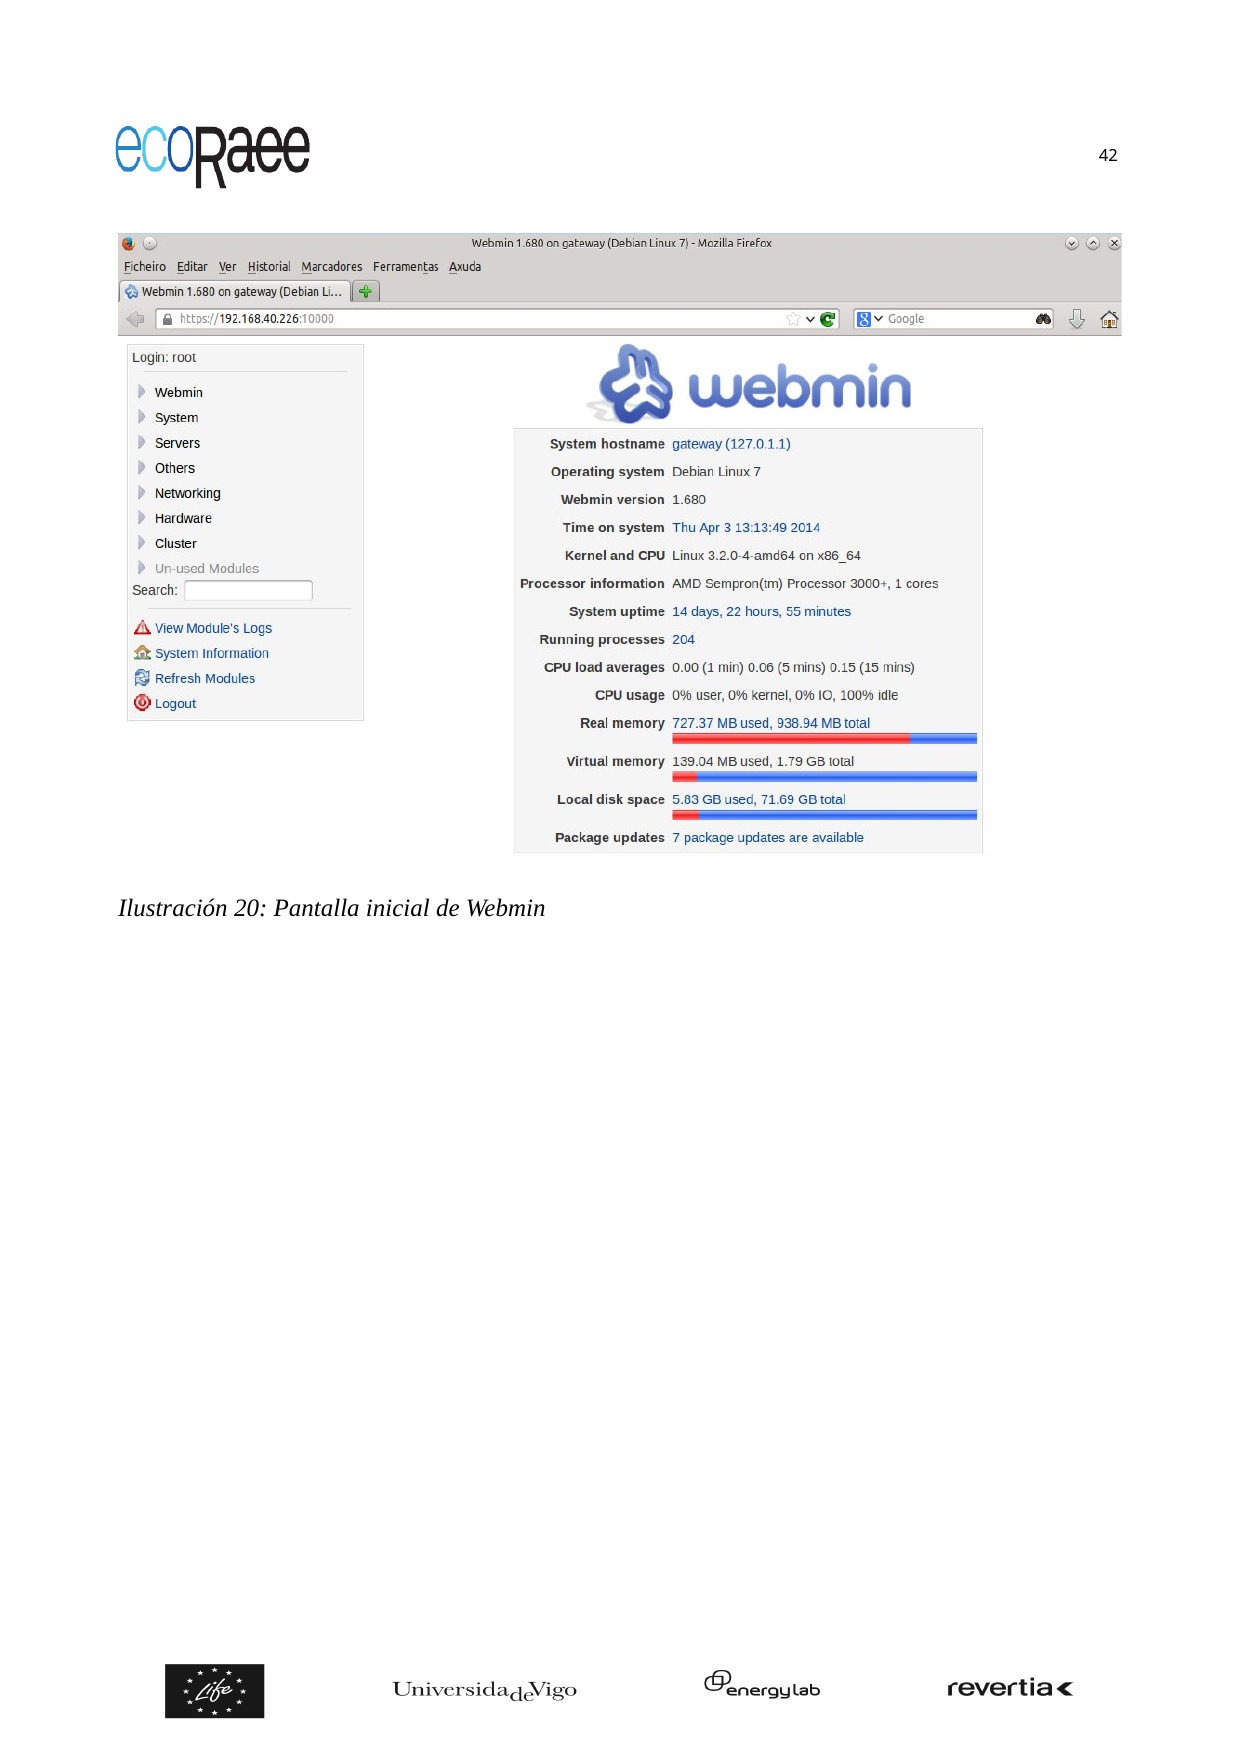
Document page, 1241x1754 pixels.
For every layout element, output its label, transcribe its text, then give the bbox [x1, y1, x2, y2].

text Ilustración 20: Pantalla inicial de Webmin [118, 893, 1122, 922]
picture [114, 124, 311, 190]
picture [117, 1574, 1122, 1754]
picture [118, 233, 1122, 893]
